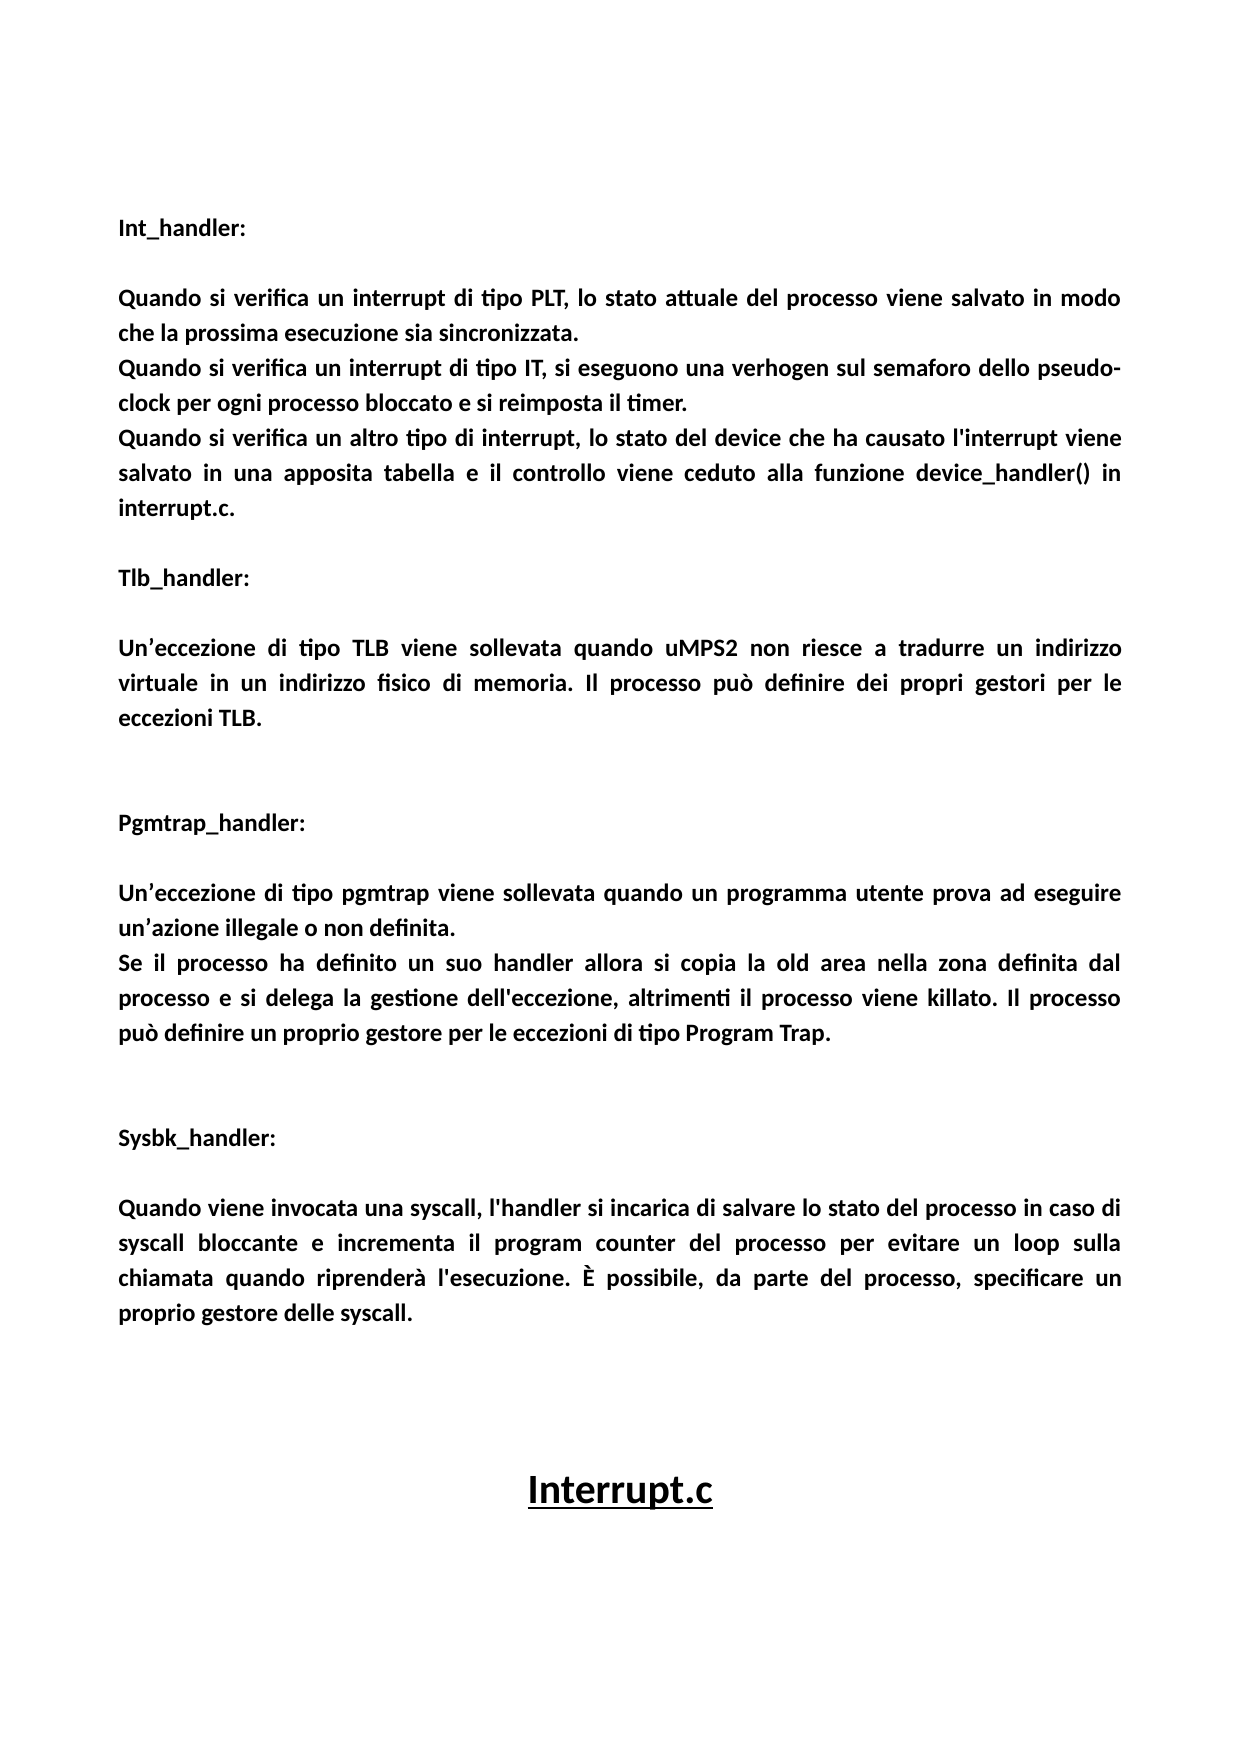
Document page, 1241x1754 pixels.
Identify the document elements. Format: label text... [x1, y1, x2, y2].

text Quando si verifica un interrupt di tipo PLT, lo stato attuale del processo viene salvato in modo che la prossima esecuzione sia sincronizzata. [118, 282, 1122, 347]
text Interrupt.c [118, 1463, 1122, 1514]
text Quando viene invocata una syscall, l'handler si incarica di salvare lo stato del processo in caso di syscall bloccante e incrementa il program counter del processo per evitare un loop sulla chiamata quando riprenderà l'esecuzione. È possibile, da parte del processo, specificare un proprio gestore delle syscall. [118, 1192, 1122, 1327]
text Quando si verifica un interrupt di tipo IT, si eseguono una verhogen sul semaforo dello pseudo-clock per ogni processo bloccato e si reimposta il timer. [118, 352, 1122, 417]
text Un’eccezione di tipo pgmtrap viene sollevata quando un programma utente prova ad eseguire un’azione illegale o non definita. [118, 877, 1122, 942]
text Sysbk_handler: [118, 1122, 1122, 1152]
text Pgmtrap_handler: [118, 807, 1122, 837]
text Tlb_handler: [118, 562, 1122, 592]
text Se il processo ha definito un suo handler allora si copia la old area nella zona definita dal processo e si delega la gestione dell'eccezione, altrimenti il processo viene killato. Il processo può definire un proprio gestore per le eccezioni di tipo Program Trap. [118, 947, 1122, 1047]
text Int_handler: [118, 212, 1122, 242]
text Quando si verifica un altro tipo di interrupt, lo stato del device che ha causato l'interrupt viene salvato in una apposita tabella e il controllo viene ceduto alla funzione device_handler() in interrupt.c. [118, 422, 1122, 522]
text Un’eccezione di tipo TLB viene sollevata quando uMPS2 non riesce a tradurre un indirizzo virtuale in un indirizzo fisico di memoria. Il processo può definire dei propri gestori per le eccezioni TLB. [118, 632, 1122, 732]
